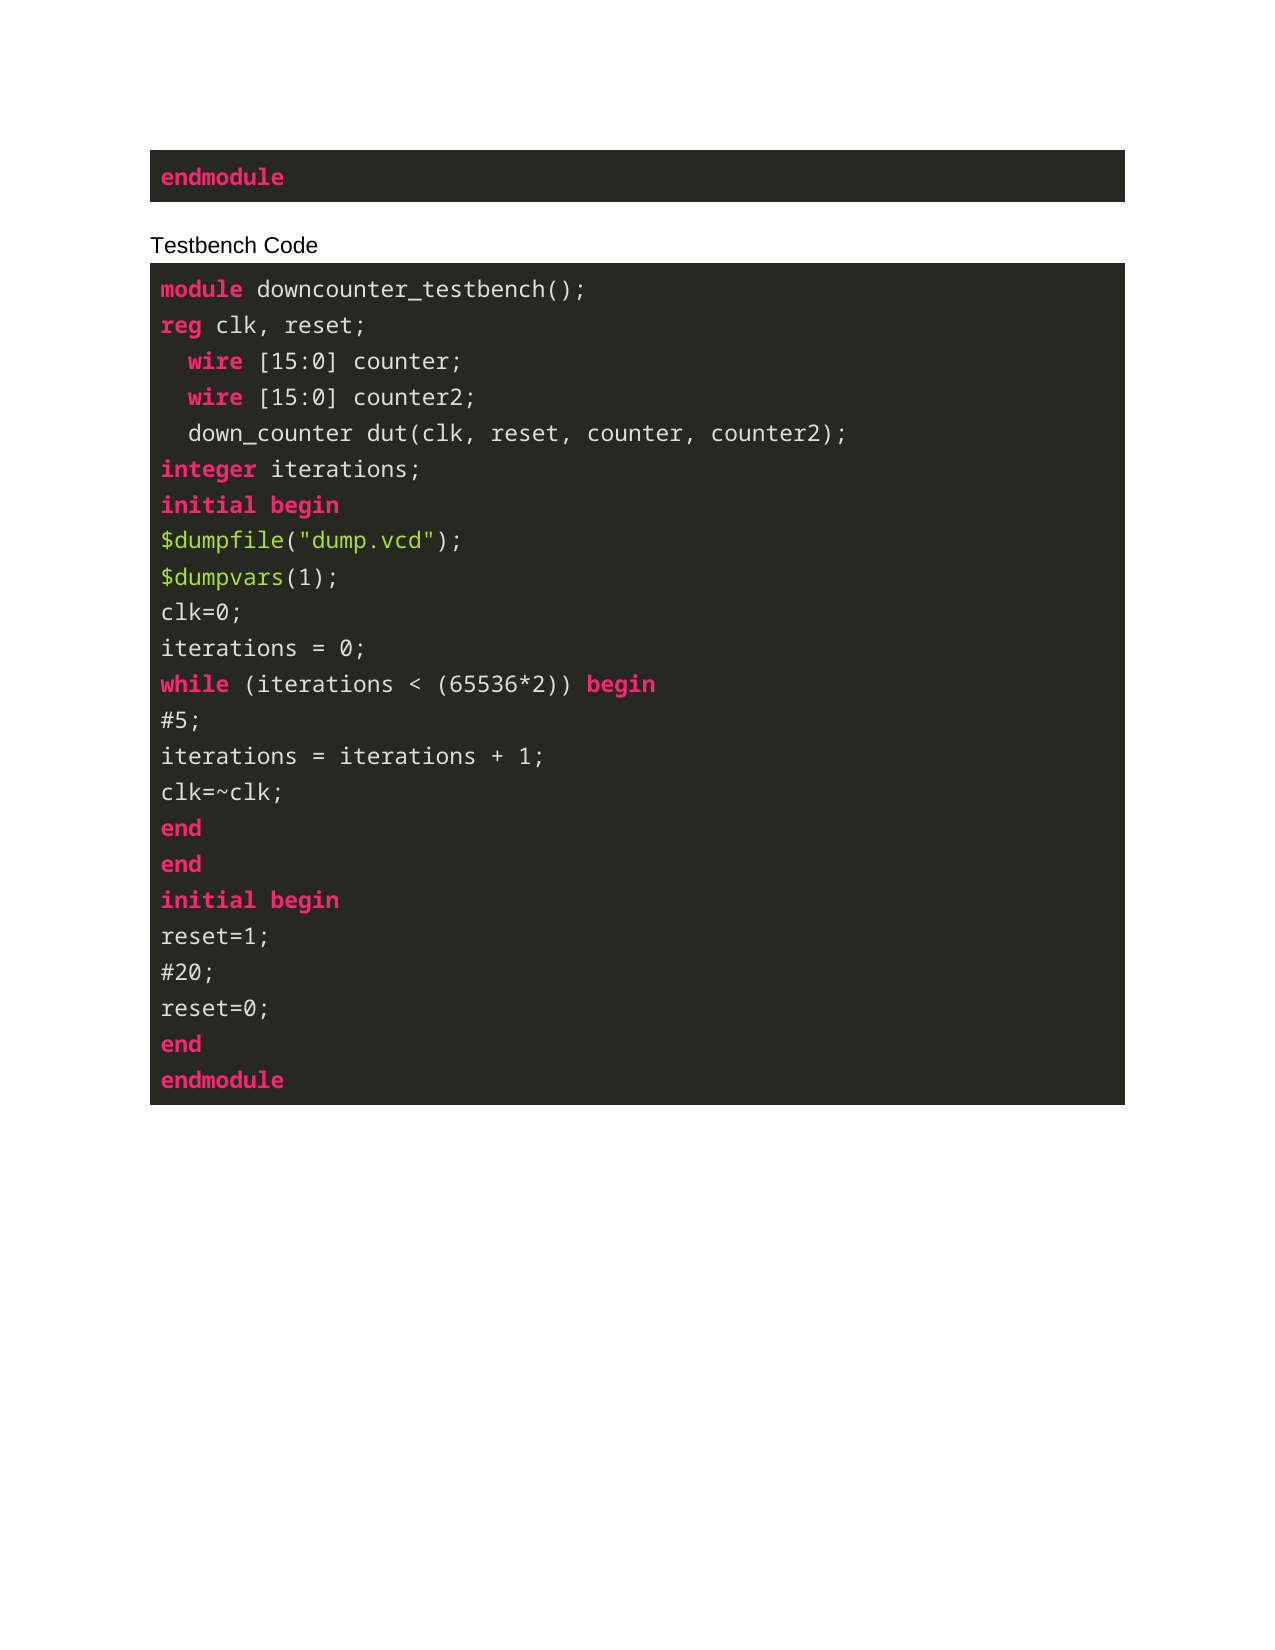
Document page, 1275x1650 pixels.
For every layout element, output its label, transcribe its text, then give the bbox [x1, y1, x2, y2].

text Testbench Code [150, 232, 1125, 259]
table_header endmodule [150, 150, 1125, 202]
table_header module downcounter_testbench(); reg clk, reset; wire [15:0] counter; wire [15:0] counter2; down_counter dut(clk, reset, counter, counter2); integer iterations; initial begin $dumpfile("dump.vcd"); $dumpvars(1); clk=0; iterations = 0; while (iterations < (65536*2)) begin #5; iterations = iterations + 1; clk=~clk; end end initial begin reset=1; #20; reset=0; end endmodule [150, 263, 1125, 1105]
